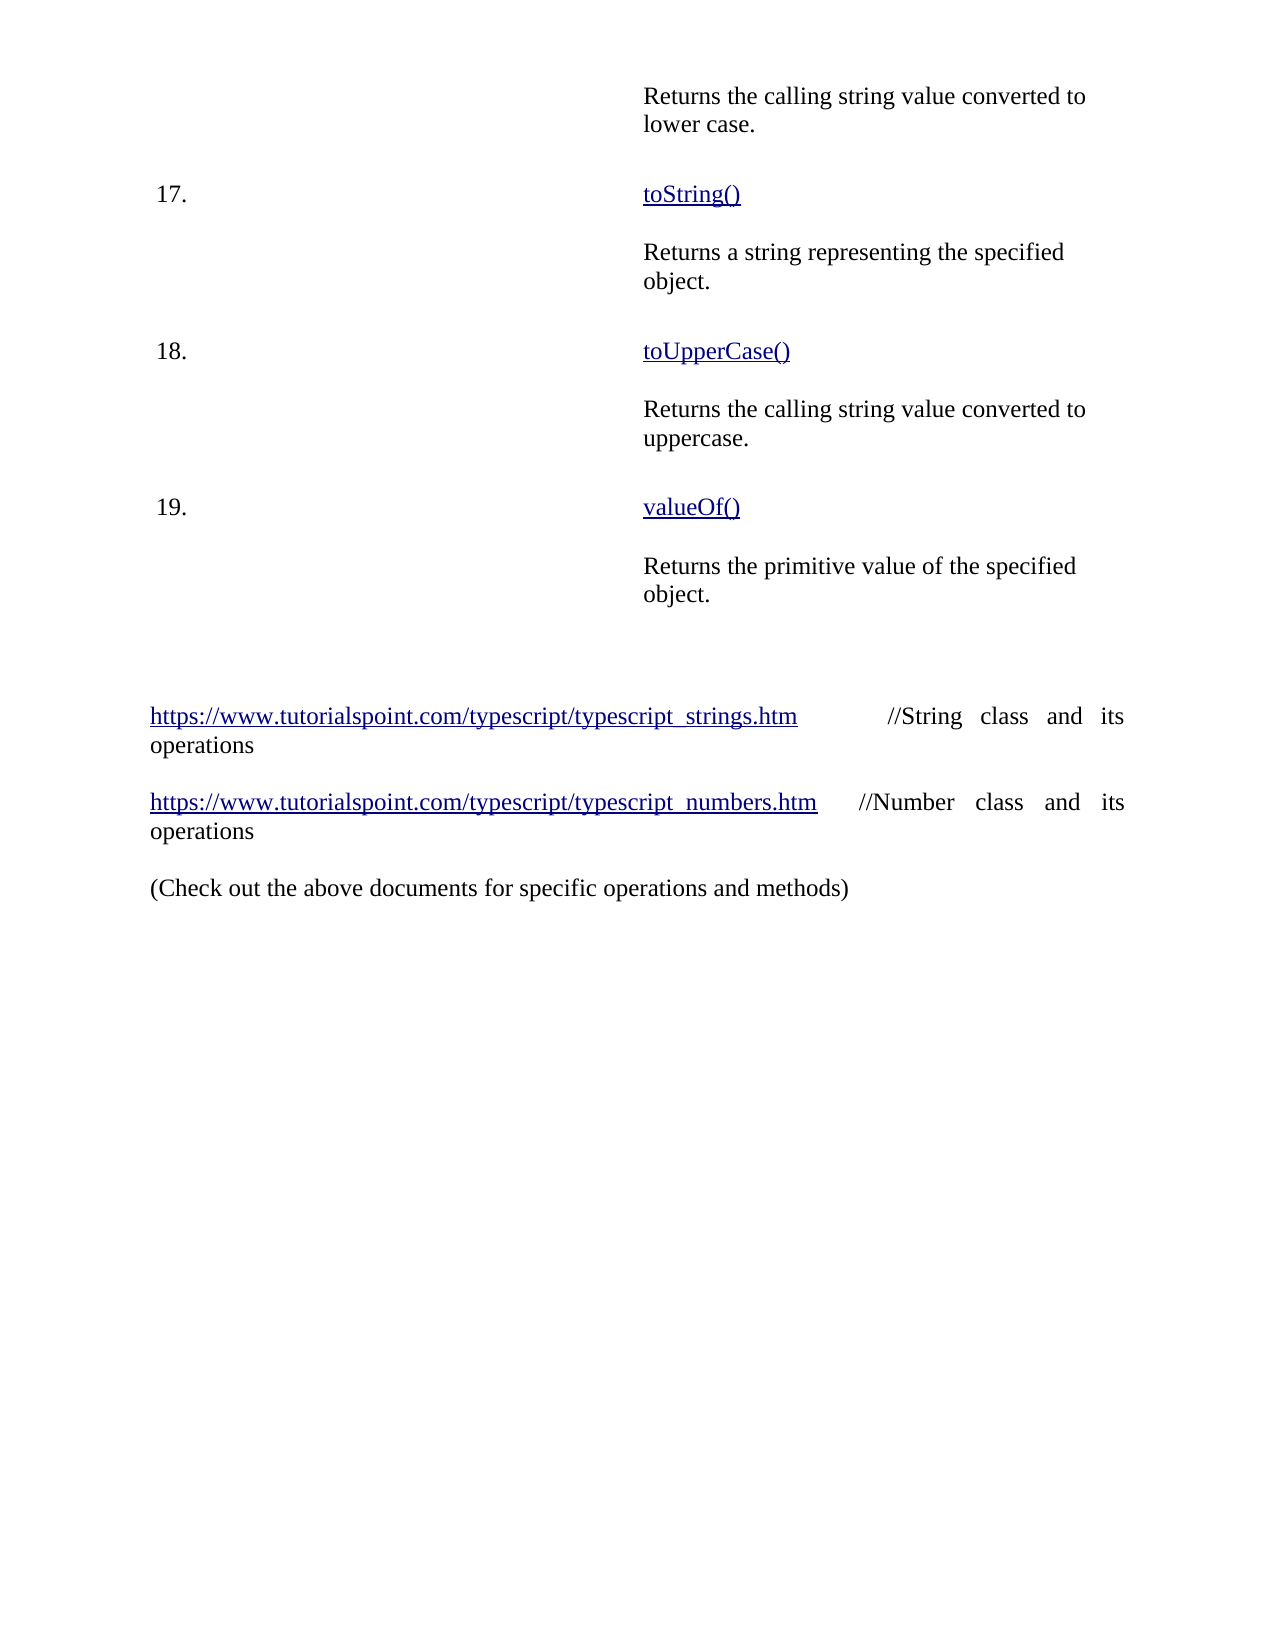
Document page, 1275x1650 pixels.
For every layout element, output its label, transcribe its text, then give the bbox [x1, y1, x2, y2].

text (Check out the above documents for specific operations and methods) [150, 873, 1125, 902]
table_cell 19. [150, 487, 637, 643]
text https://www.tutorialspoint.com/typescript/typescript_numbers.htm //Number class and its operations [150, 787, 1125, 845]
table_cell valueOf() Returns the primitive value of the specified object. [638, 487, 1125, 643]
table_cell toString() Returns a string representing the specified object. [638, 174, 1125, 330]
table_cell [150, 75, 637, 173]
text https://www.tutorialspoint.com/typescript/typescript_strings.htm //String class and its operations [150, 701, 1125, 758]
table_cell 18. [150, 330, 637, 487]
table_cell Returns the calling string value converted to lower case. [638, 75, 1125, 173]
table_cell toUpperCase() Returns the calling string value converted to uppercase. [638, 330, 1125, 487]
table_cell 17. [150, 174, 637, 330]
